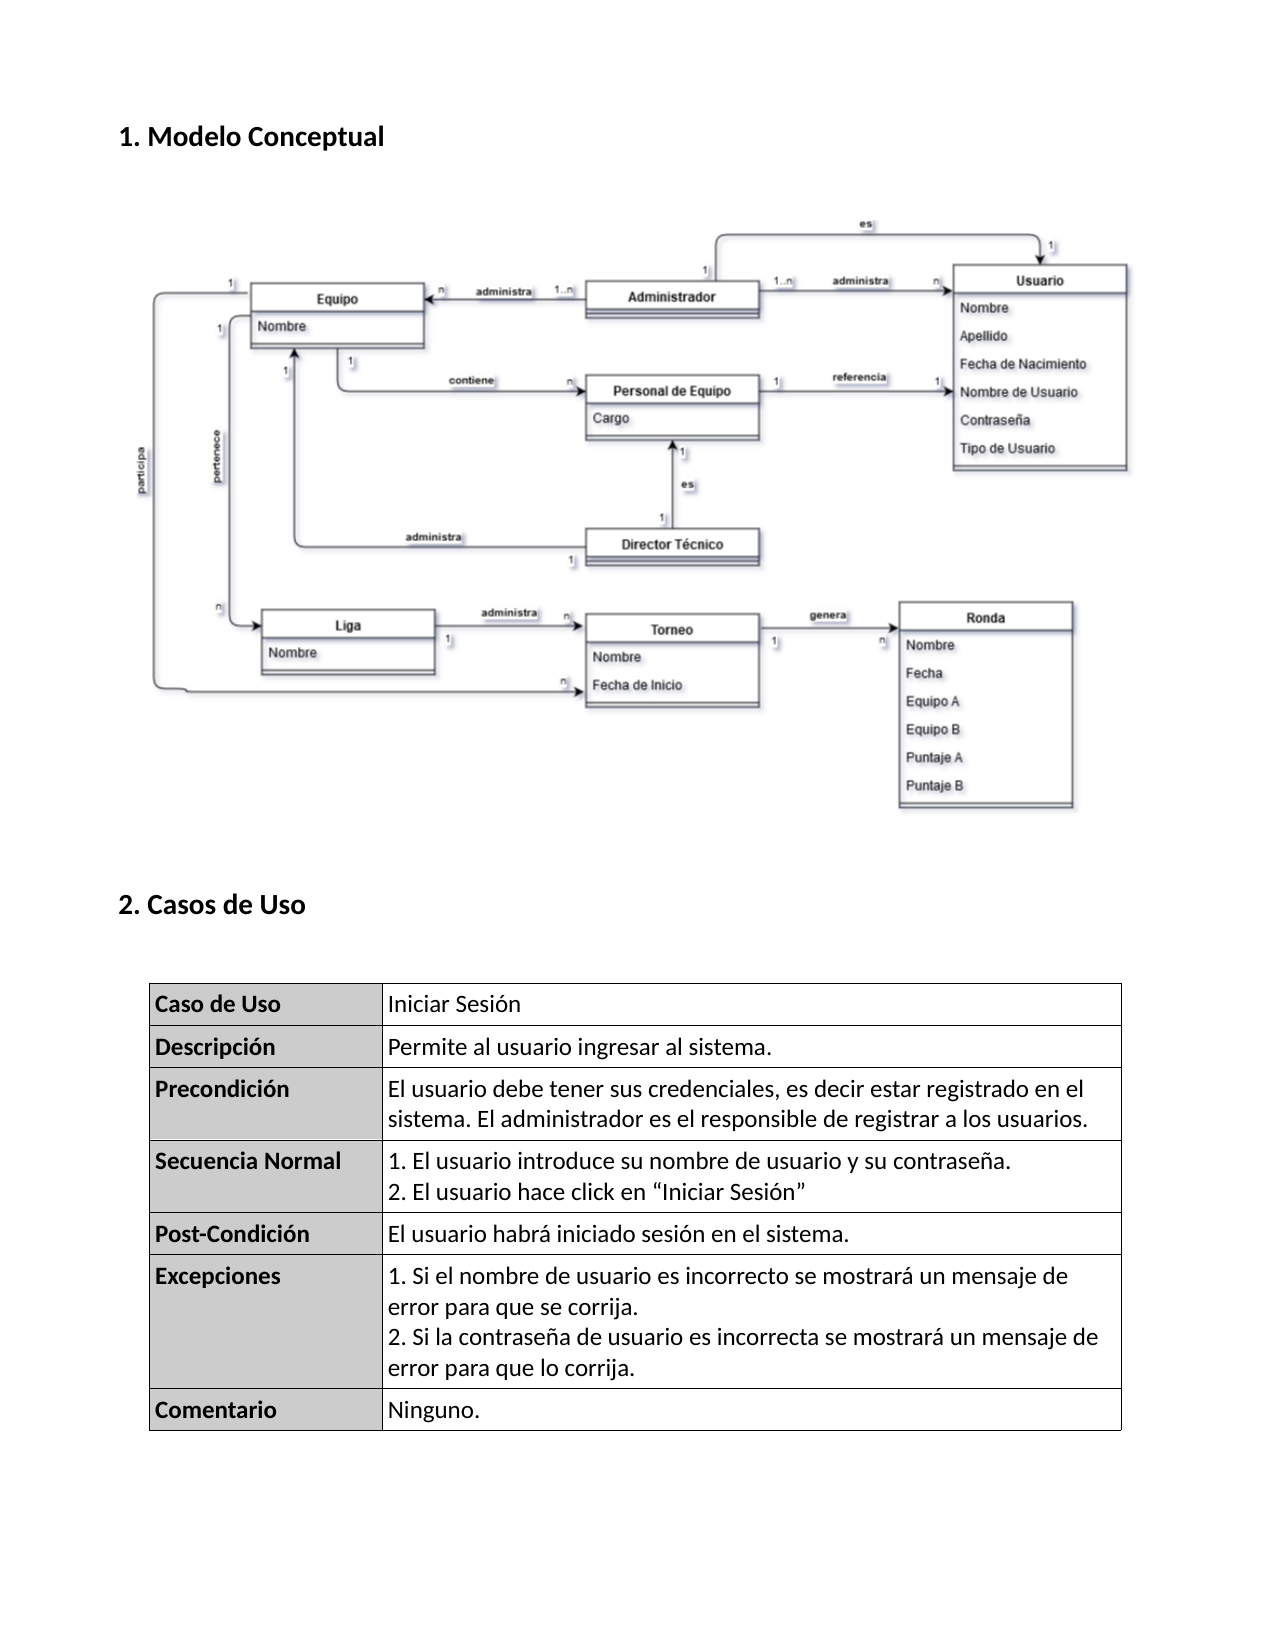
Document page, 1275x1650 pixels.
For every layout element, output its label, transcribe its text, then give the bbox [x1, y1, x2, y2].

table_cell Ninguno. [383, 1389, 1121, 1430]
table_header Caso de Uso [150, 984, 382, 1025]
table_cell 1. Si el nombre de usuario es incorrecto se mostrará un mensaje de error para que se corrija. 2. Si la contraseña de usuario es incorrecta se mostrará un mensaje de error para que lo corrija. [383, 1255, 1121, 1388]
table_cell Secuencia Normal [150, 1141, 382, 1212]
text 1. Modelo Conceptual [118, 118, 1157, 154]
table_cell Comentario [150, 1389, 382, 1430]
table_cell Post-Condición [150, 1213, 382, 1254]
table_header Iniciar Sesión [383, 984, 1121, 1025]
table_cell Precondición [150, 1068, 382, 1139]
table_cell Descripción [150, 1026, 382, 1067]
table_cell Excepciones [150, 1255, 382, 1388]
table_cell El usuario habrá iniciado sesión en el sistema. [383, 1213, 1121, 1254]
table_cell Permite al usuario ingresar al sistema. [383, 1026, 1121, 1067]
text 2. Casos de Uso [118, 886, 1157, 922]
table_cell 1. El usuario introduce su nombre de usuario y su contraseña. 2. El usuario hace click en “Iniciar Sesión” [383, 1141, 1121, 1212]
table_cell El usuario debe tener sus credenciales, es decir estar registrado en el sistema. El administrador es el responsible de registrar a los usuarios. [383, 1068, 1121, 1139]
picture [136, 220, 1139, 820]
